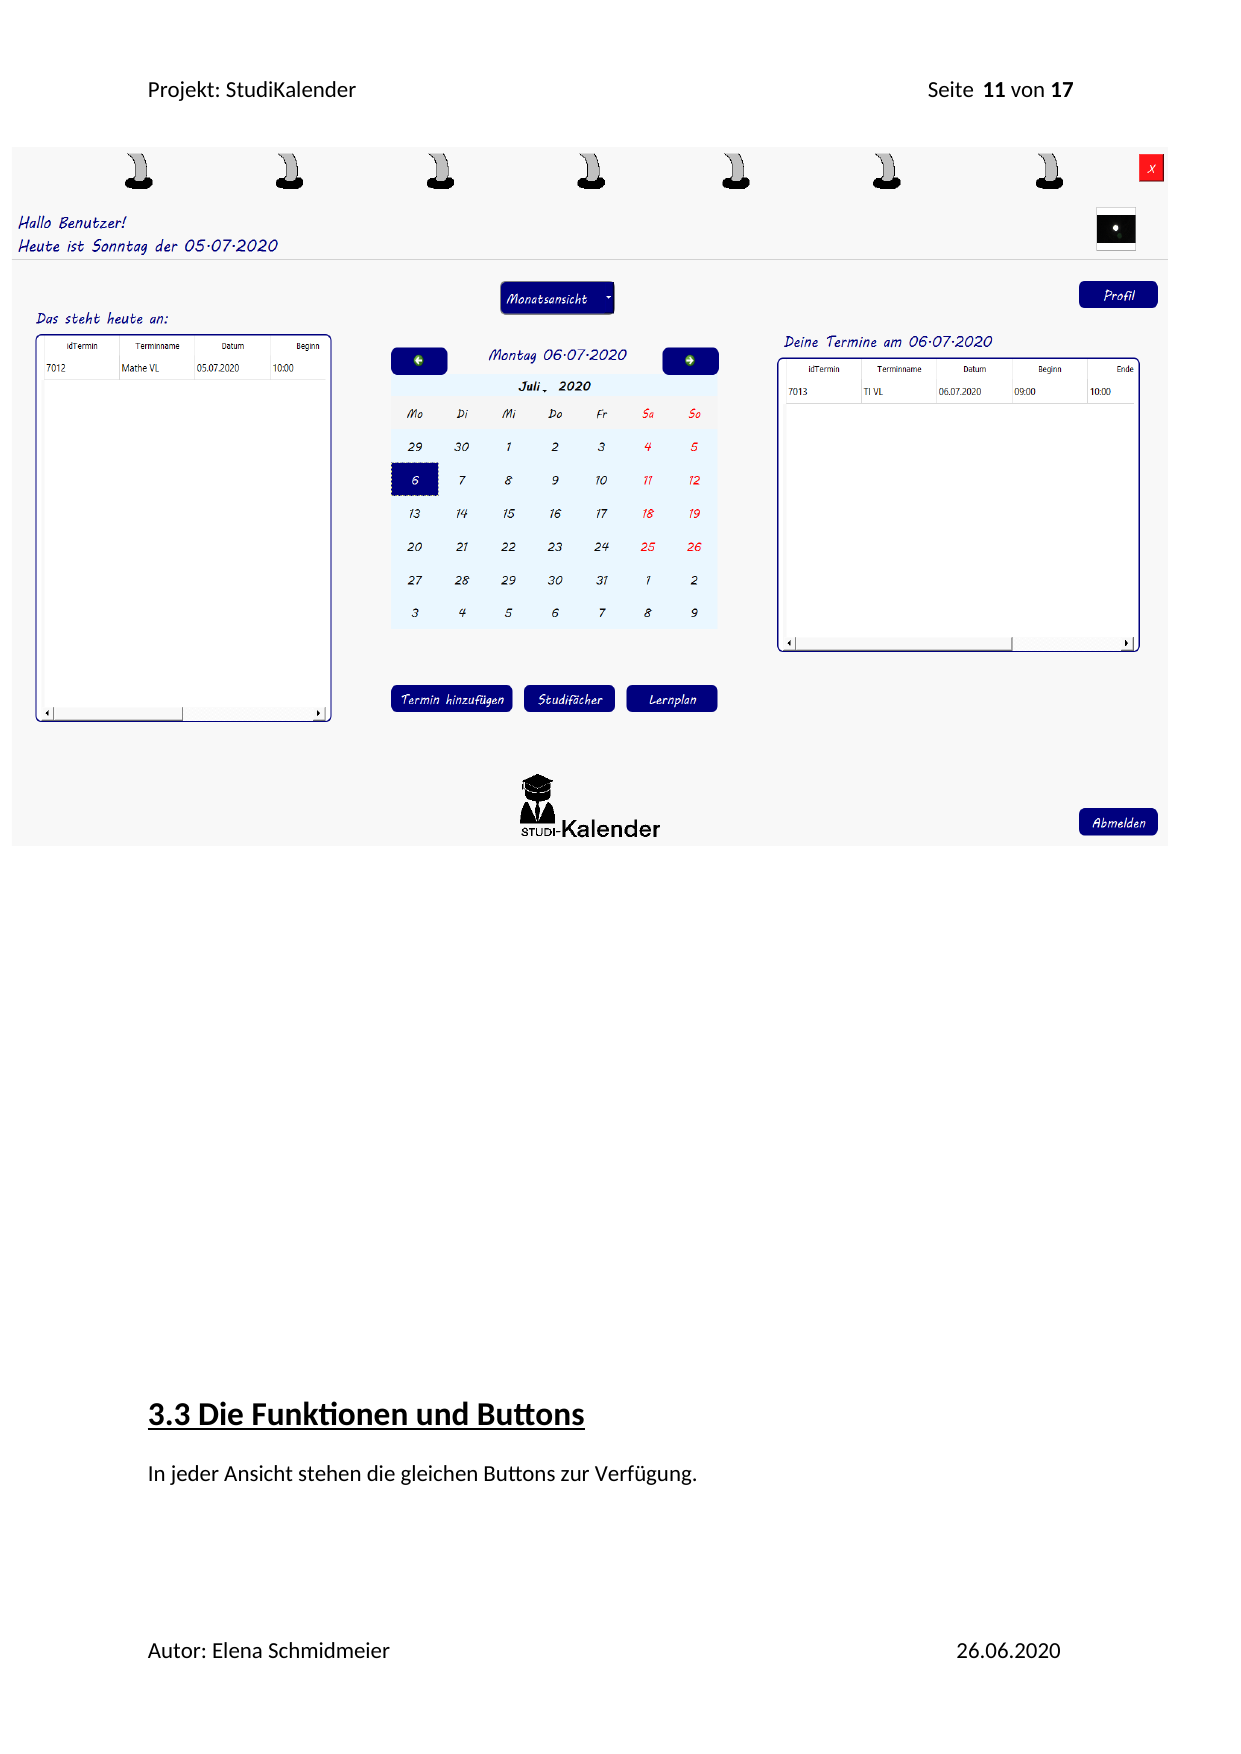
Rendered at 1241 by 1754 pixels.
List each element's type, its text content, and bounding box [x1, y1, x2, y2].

text In jeder Ansicht stehen die gleichen Buttons zur Verfügung. [148, 1459, 1093, 1487]
subtitle 3.3 Die Funktionen und Buttons [148, 1393, 1093, 1434]
